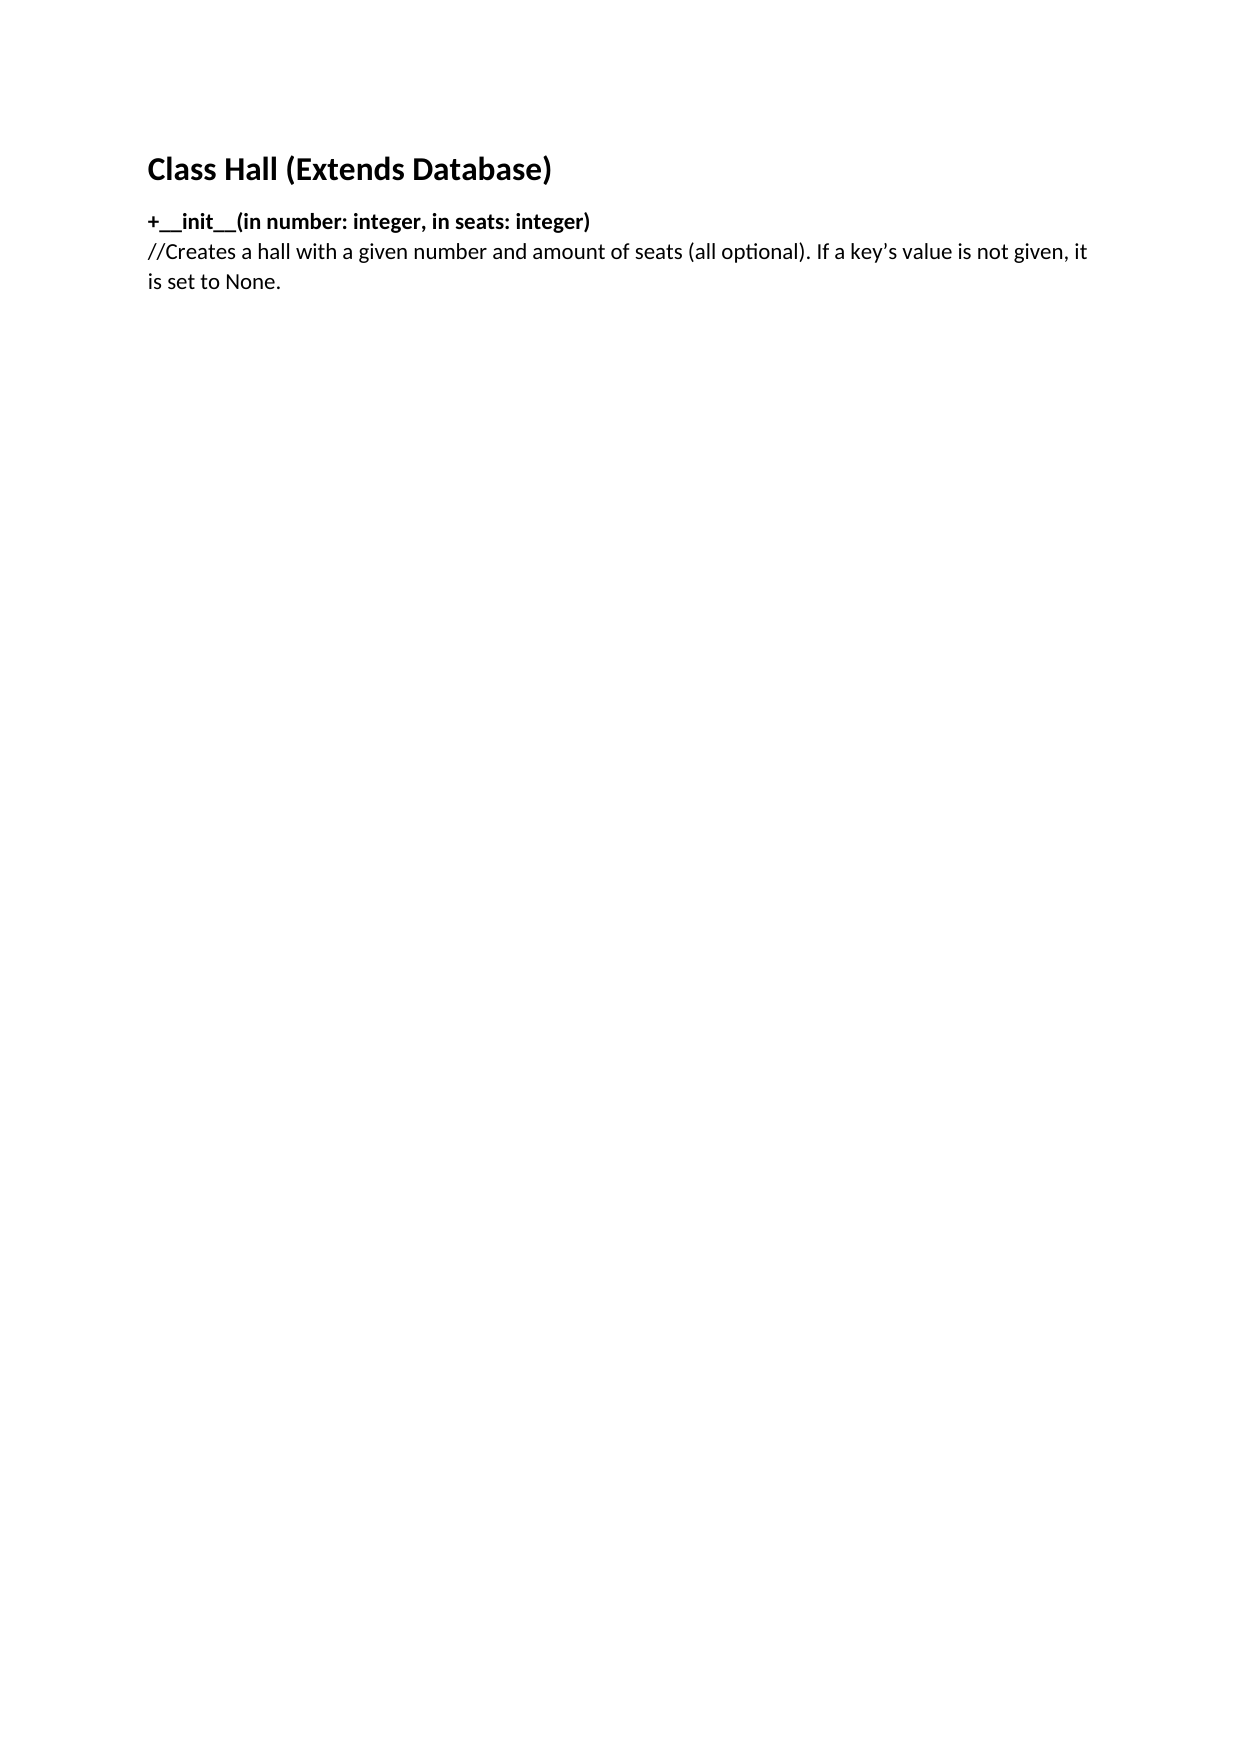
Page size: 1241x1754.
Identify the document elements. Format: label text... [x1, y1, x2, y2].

text Class Hall (Extends Database) [148, 148, 1093, 188]
text +__init__(in number: integer, in seats: integer) //Creates a hall with a given number and amount of seats (all optional). If a key’s value is not given, it is set to None. [148, 207, 1093, 295]
